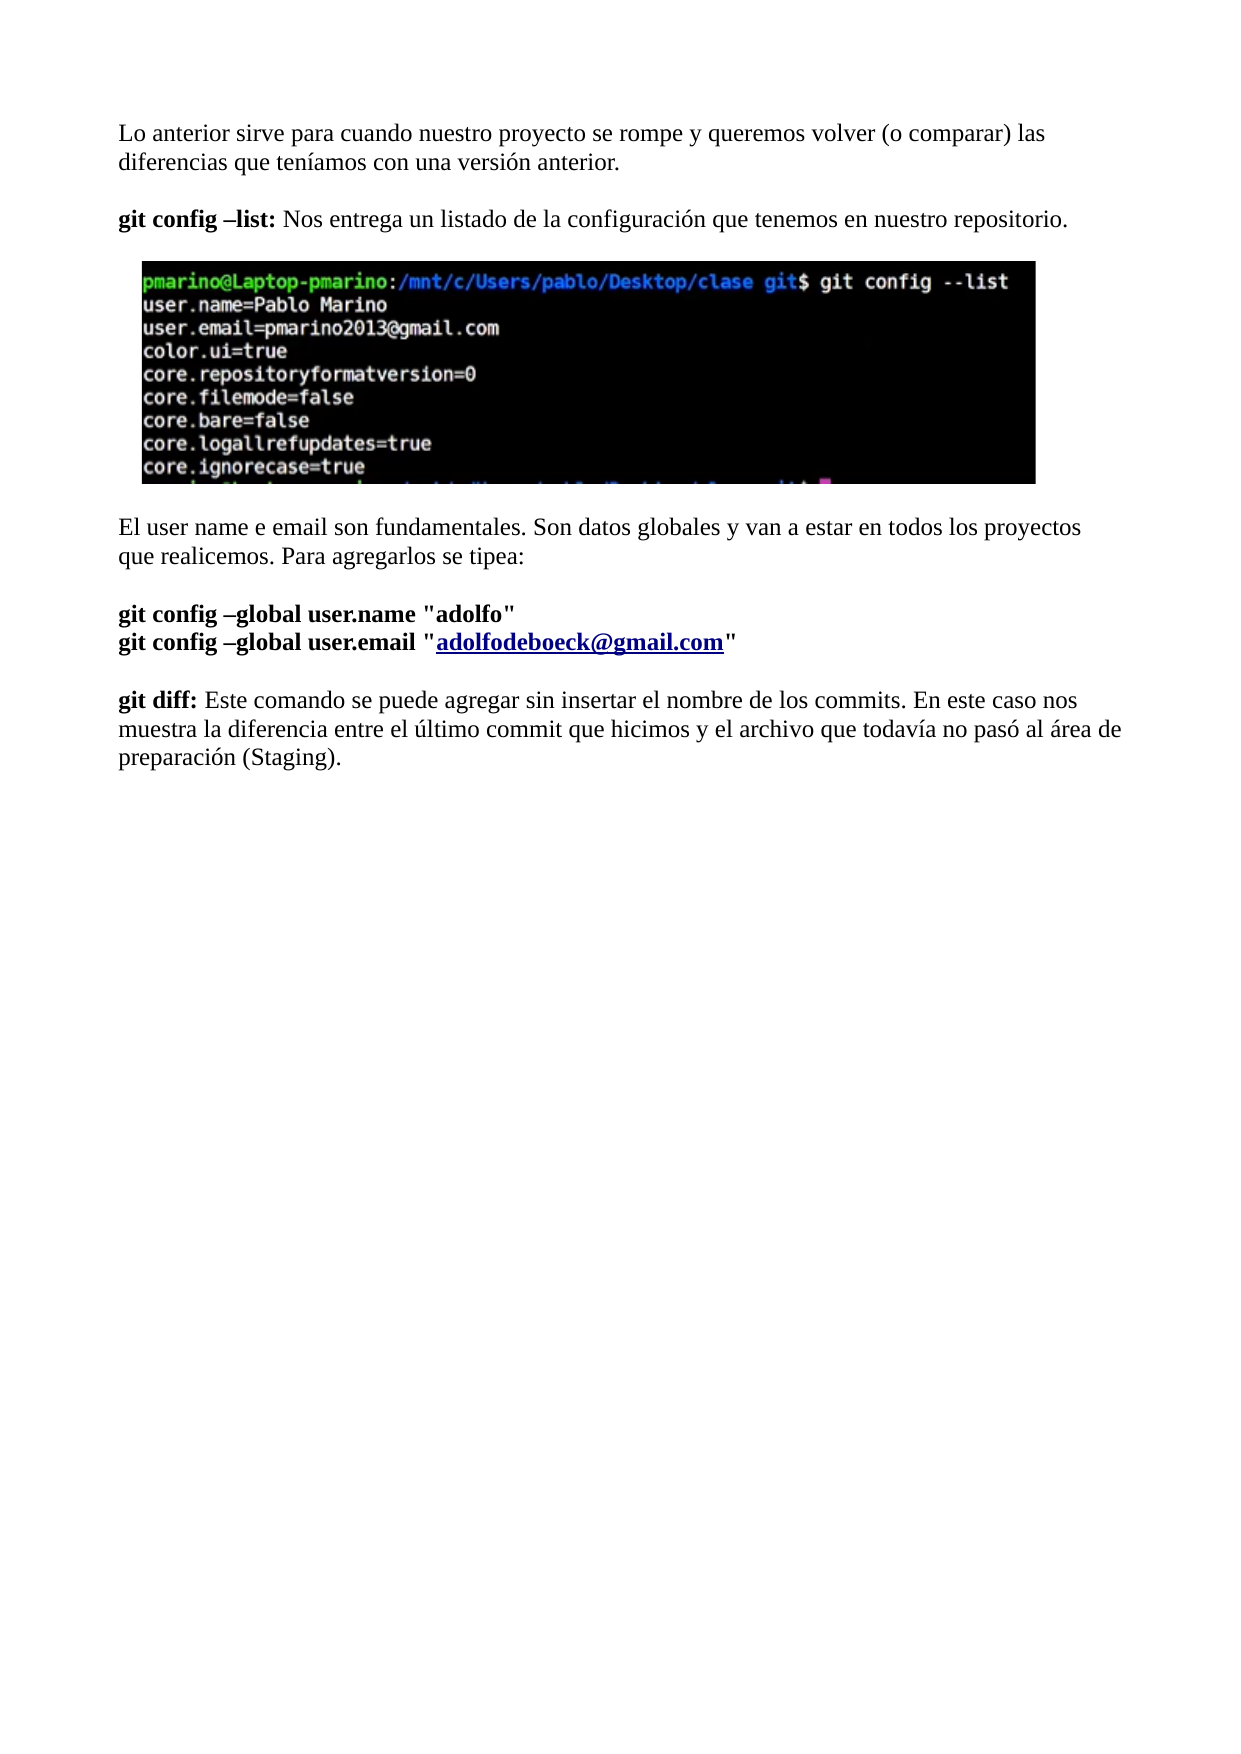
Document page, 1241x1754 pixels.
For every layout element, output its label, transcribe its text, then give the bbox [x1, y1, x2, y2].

text git config –global user.name "adolfo" [118, 599, 1122, 627]
text El user name e email son fundamentales. Son datos globales y van a estar en todos los proyectos que realicemos. Para agregarlos se tipea: [118, 512, 1122, 570]
text git config –global user.email "adolfodeboeck@gmail.com" [118, 627, 1122, 656]
text git config –list: Nos entrega un listado de la configuración que tenemos en nuestro repositorio. [118, 204, 1122, 233]
text Lo anterior sirve para cuando nuestro proyecto se rompe y queremos volver (o comparar) las diferencias que teníamos con una versión anterior. [118, 118, 1122, 176]
picture [141, 261, 1036, 484]
text git diff: Este comando se puede agregar sin insertar el nombre de los commits. En este caso nos muestra la diferencia entre el último commit que hicimos y el archivo que todavía no pasó al área de preparación (Staging). [118, 685, 1122, 771]
